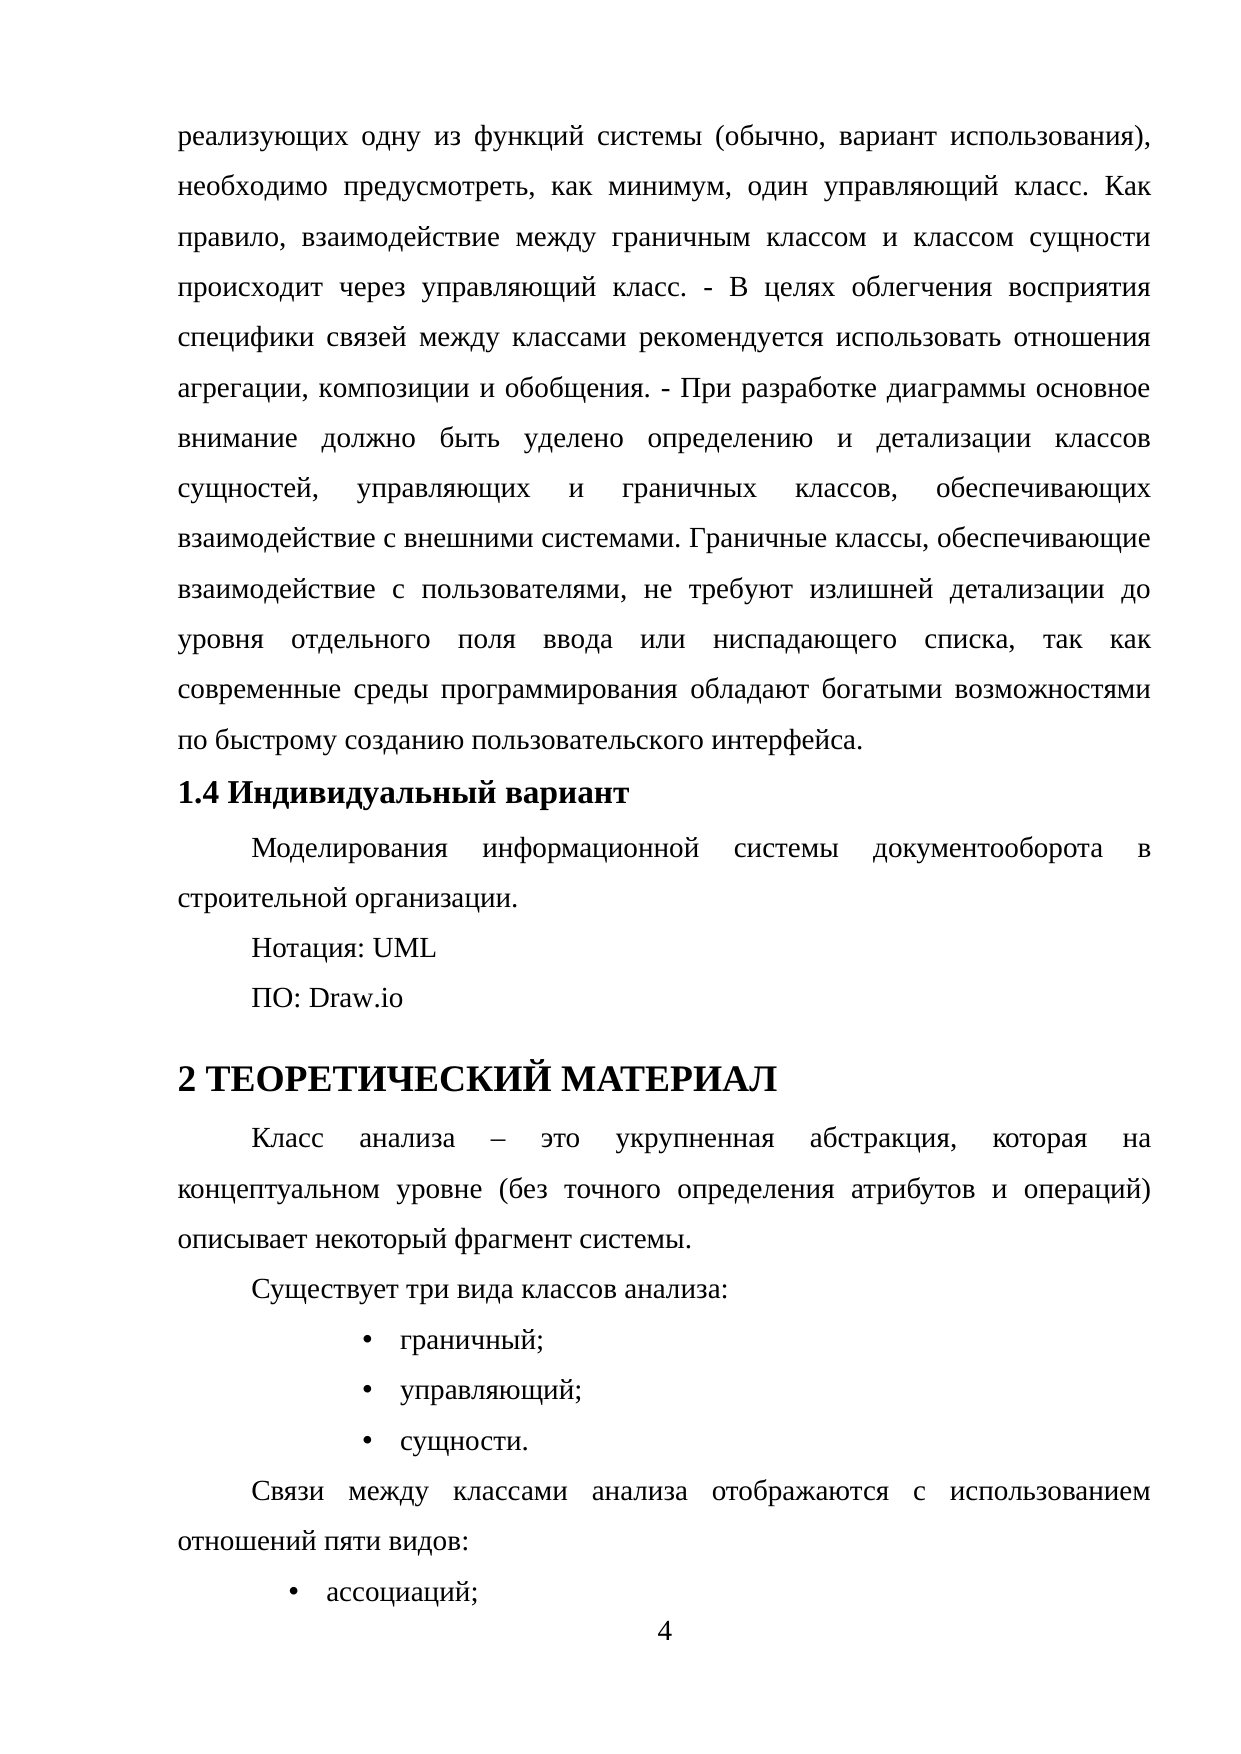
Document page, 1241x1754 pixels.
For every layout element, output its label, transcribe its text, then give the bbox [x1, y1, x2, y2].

text 1.4 Индивидуальный вариант [177, 772, 1152, 811]
subtitle 2 ТЕОРЕТИЧЕСКИЙ МАТЕРИАЛ [177, 1056, 1152, 1099]
text реализующих одну из функций системы (обычно, вариант использования), необходимо предусмотреть, как минимум, один управляющий класс. Как правило, взаимодействие между граничным классом и классом сущности происходит через управляющий класс. - В целях облегчения восприятия специфики связей между классами рекомендуется использовать отношения агрегации, композиции и обобщения. - При разработке диаграммы основное внимание должно быть уделено определению и детализации классов сущностей, управляющих и граничных классов, обеспечивающих взаимодействие с внешними системами. Граничные классы, обеспечивающие взаимодействие с пользователями, не требуют излишней детализации до уровня отдельного поля ввода или ниспадающего списка, так как современные среды программирования обладают богатыми возможностями по быстрому созданию пользовательского интерфейса. [177, 118, 1152, 755]
text Существует три вида классов анализа: [177, 1272, 1152, 1305]
list ассоциаций; [288, 1574, 1152, 1607]
text Класс анализа – это укрупненная абстракция, которая на концептуальном уровне (без точного определения атрибутов и операций) описывает некоторый фрагмент системы. [177, 1121, 1152, 1255]
list сущности. [362, 1423, 1152, 1456]
list управляющий; [362, 1372, 1152, 1406]
text ПО: Draw.io [177, 981, 1152, 1014]
list граничный; [362, 1322, 1152, 1356]
text Связи между классами анализа отображаются с использованием отношений пяти видов: [177, 1473, 1152, 1557]
text Нотация: UML [177, 930, 1152, 964]
text Моделирования информационной системы документооборота в строительной организации. [177, 830, 1152, 913]
